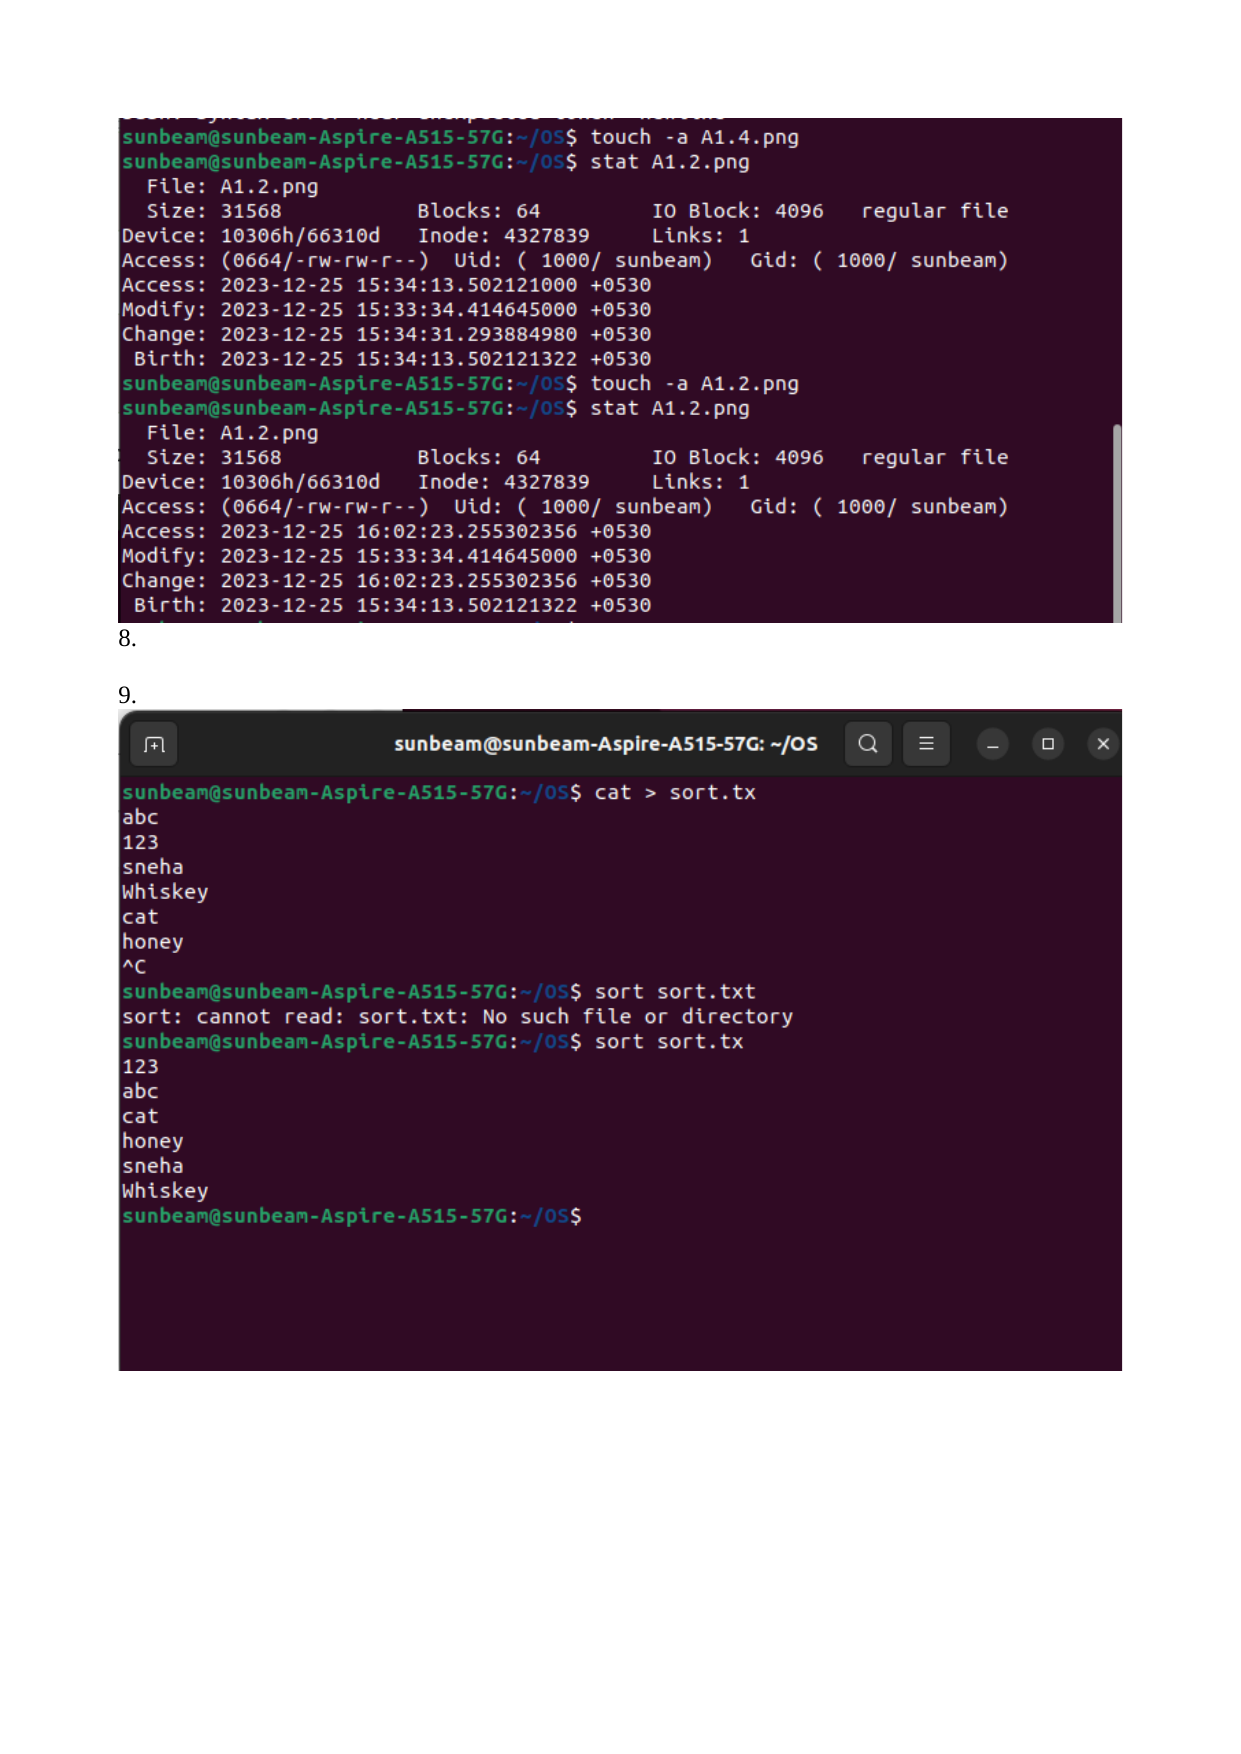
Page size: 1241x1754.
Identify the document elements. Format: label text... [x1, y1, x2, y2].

text 8. [118, 623, 1122, 652]
picture [118, 709, 1123, 1371]
text 9. [118, 680, 1122, 709]
picture [118, 118, 1123, 623]
